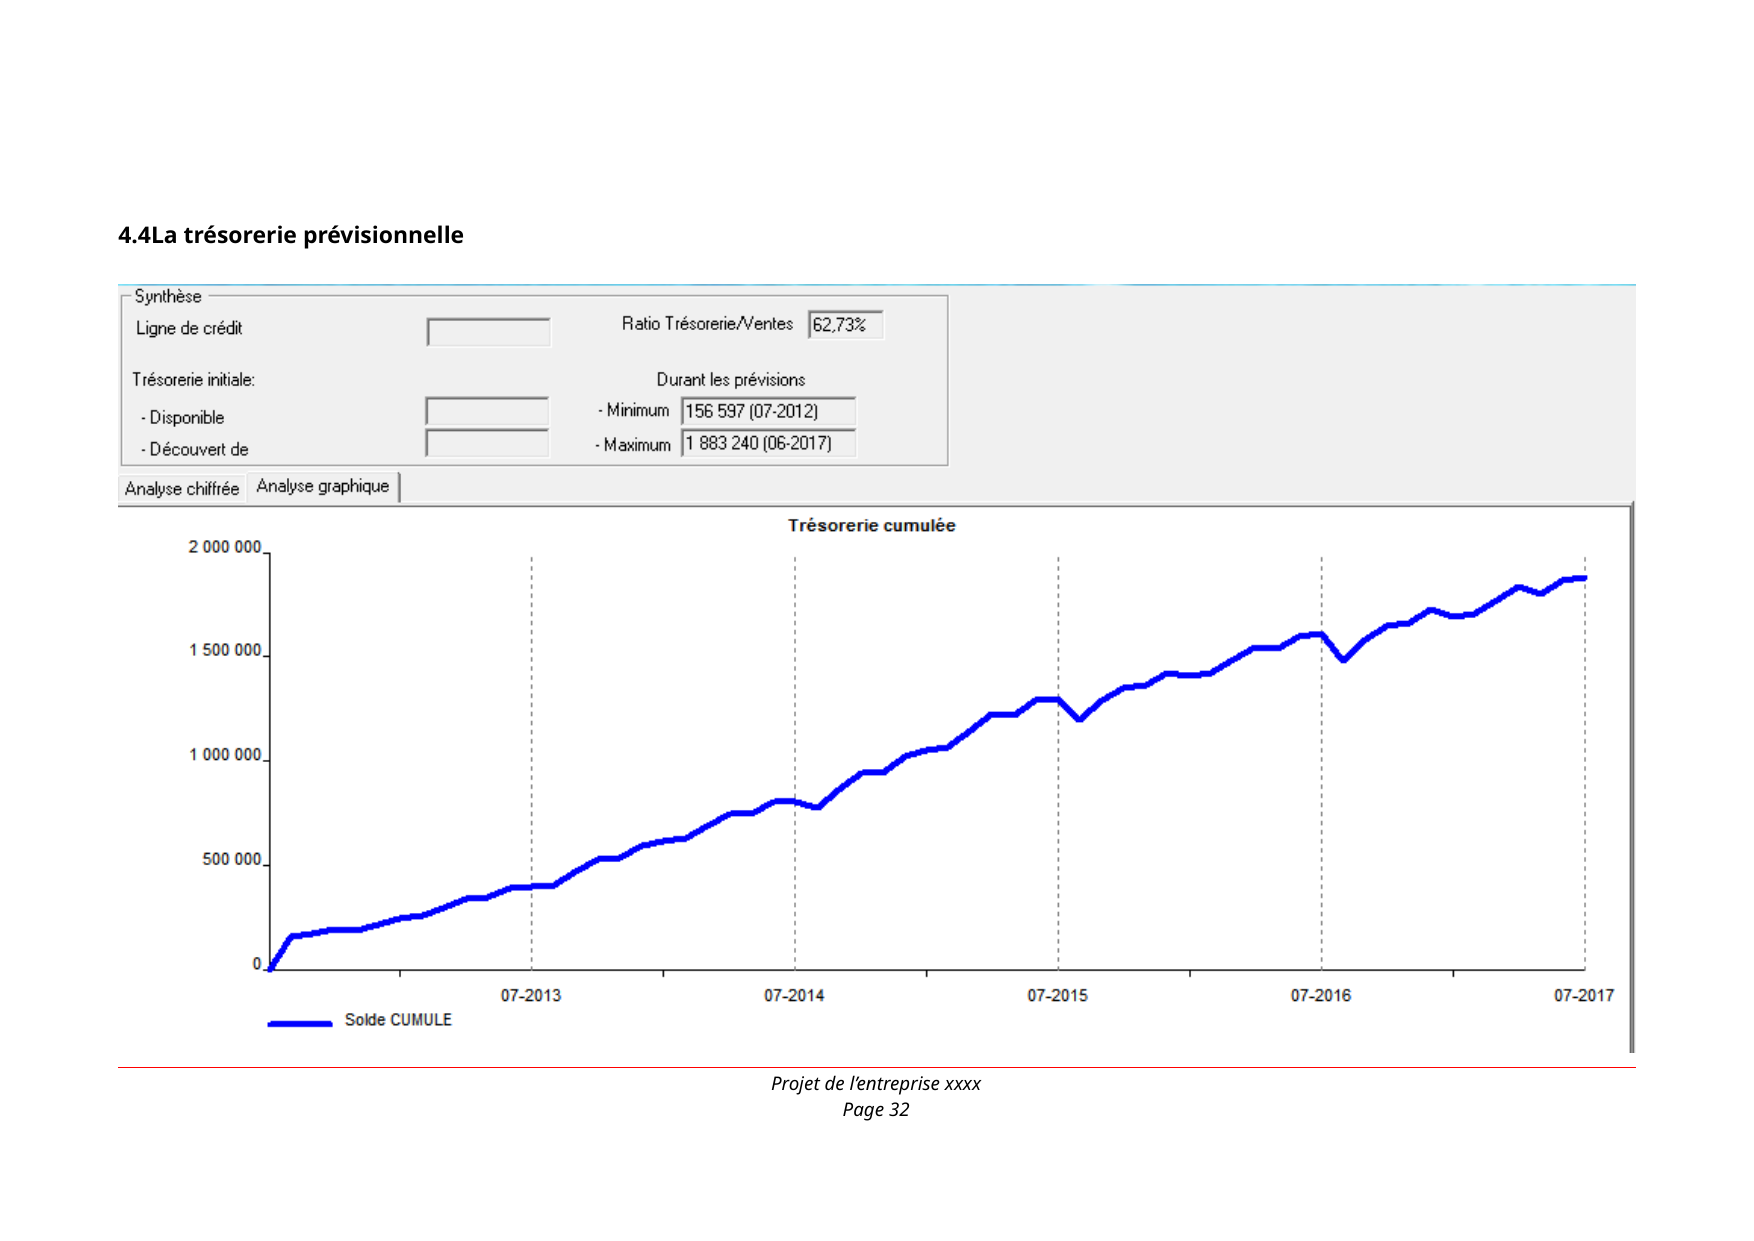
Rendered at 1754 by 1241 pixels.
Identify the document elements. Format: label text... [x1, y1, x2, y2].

subtitle La trésorerie prévisionnelle [118, 219, 1636, 250]
picture [118, 284, 1636, 1053]
